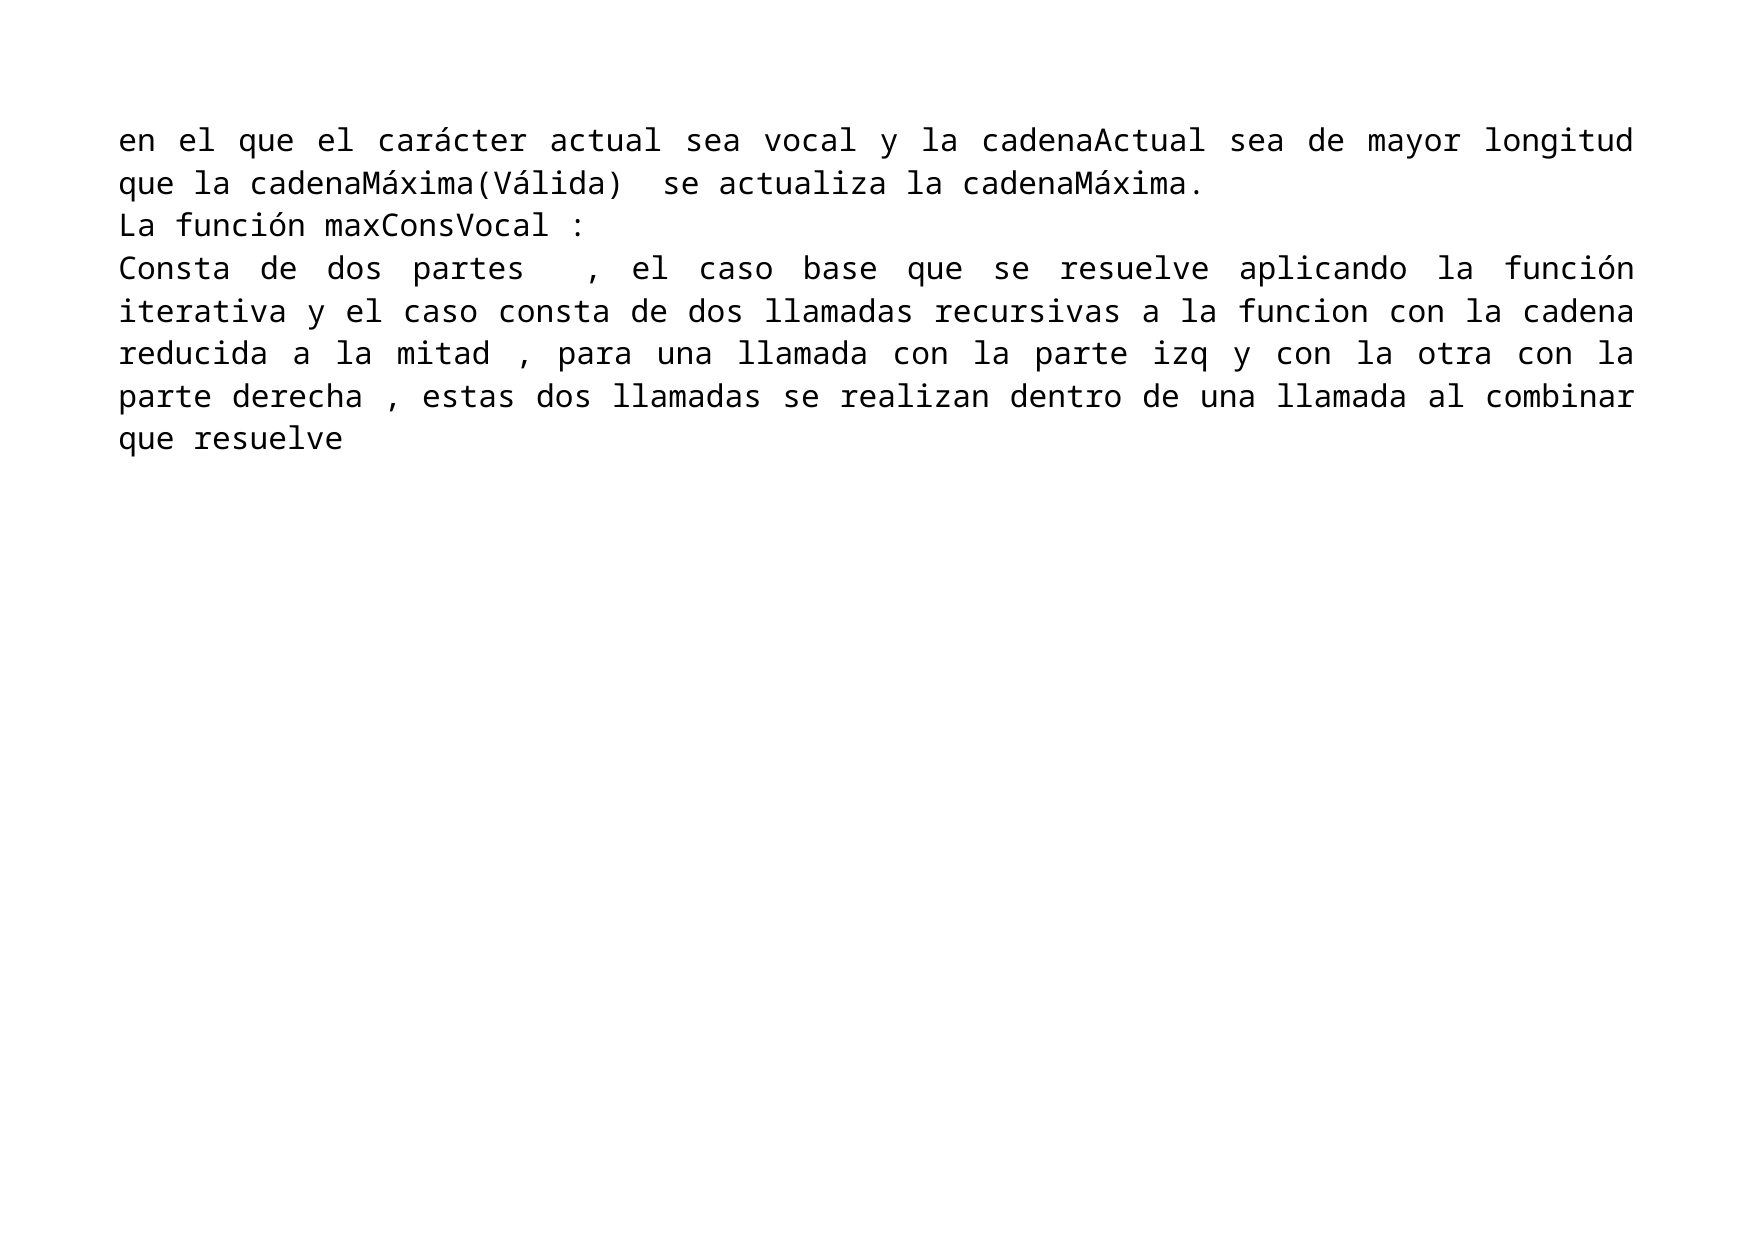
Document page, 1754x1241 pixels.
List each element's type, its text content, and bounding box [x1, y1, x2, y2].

text Consta de dos partes , el caso base que se resuelve aplicando la función iterativa y el caso consta de dos llamadas recursivas a la funcion con la cadena reducida a la mitad , para una llamada con la parte izq y con la otra con la parte derecha , estas dos llamadas se realizan dentro de una llamada al combinar que resuelve [118, 246, 1636, 459]
text La función maxConsVocal : [118, 203, 1636, 246]
text en el que el carácter actual sea vocal y la cadenaActual sea de mayor longitud que la cadenaMáxima(Válida) se actualiza la cadenaMáxima. [118, 118, 1636, 203]
